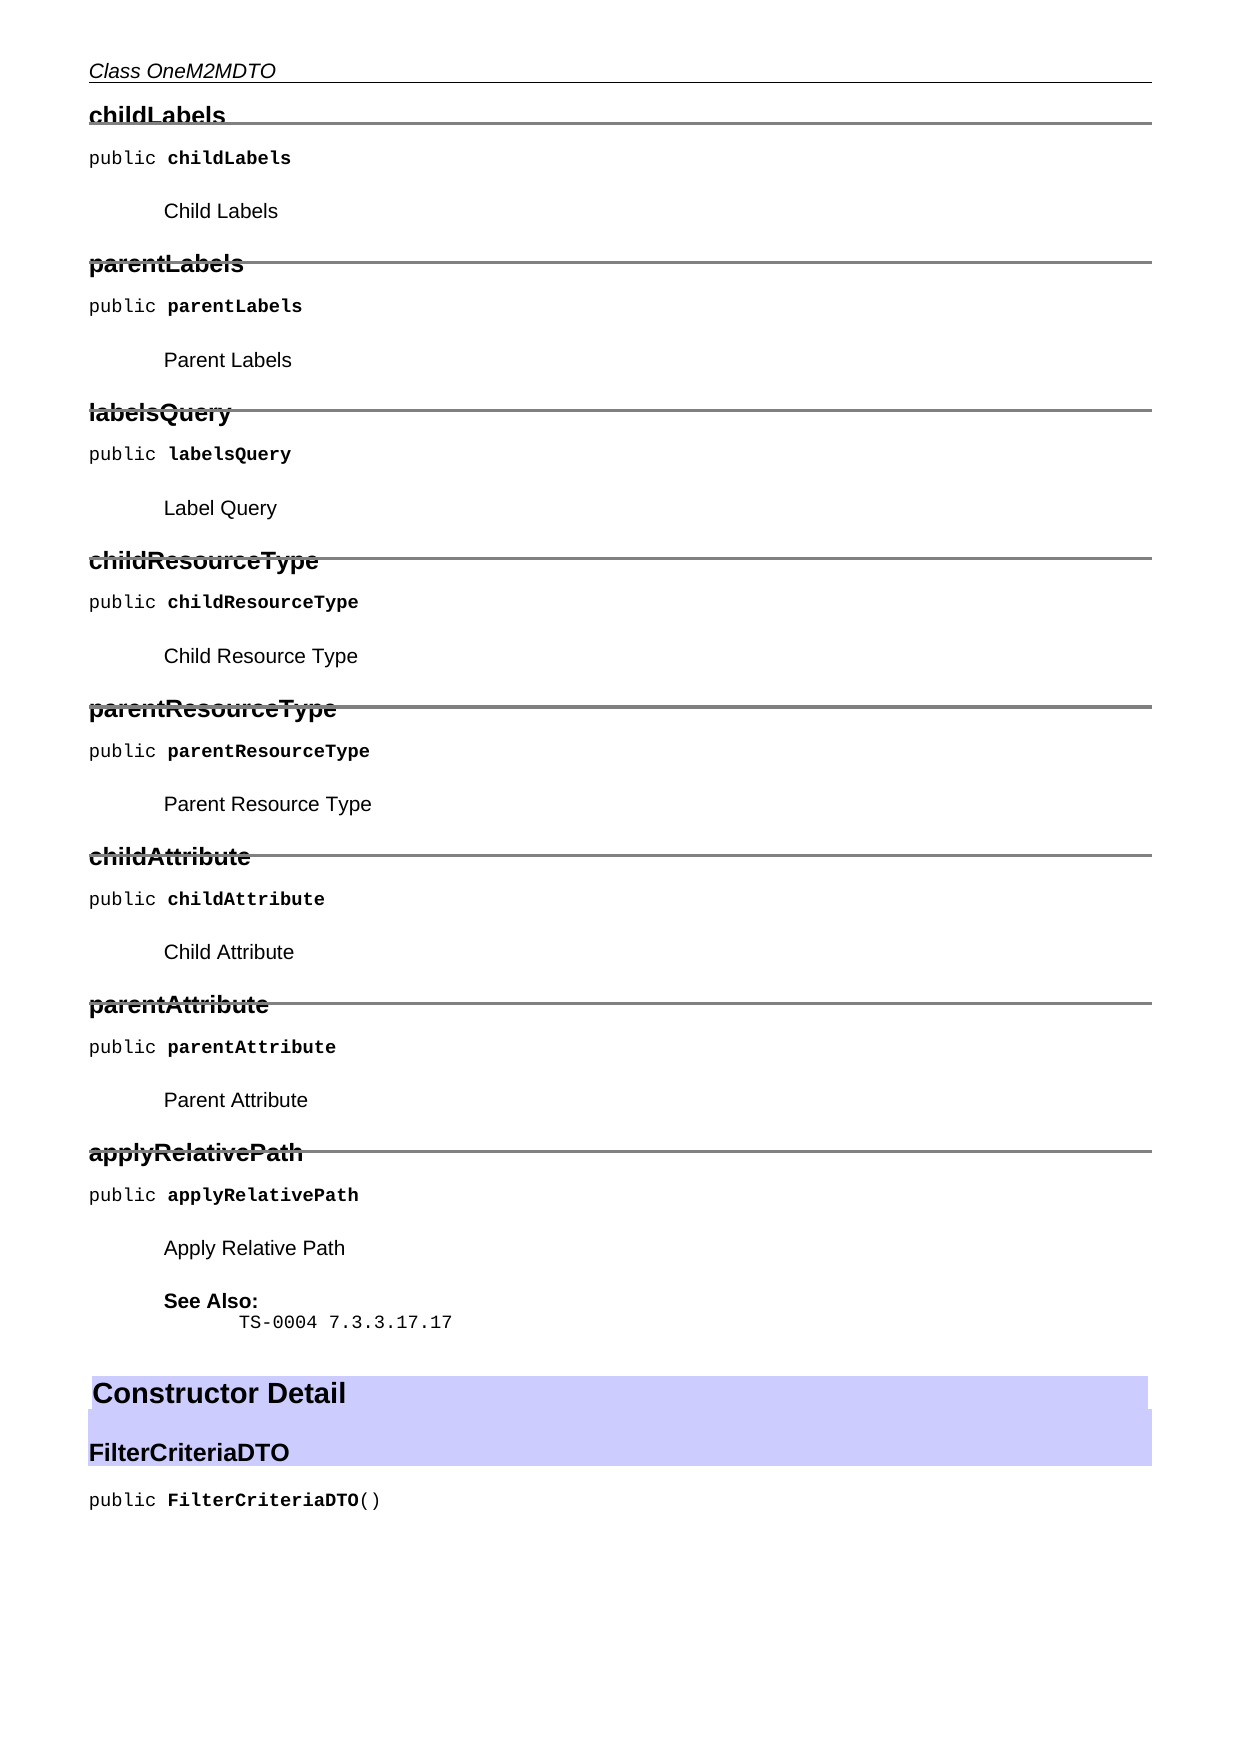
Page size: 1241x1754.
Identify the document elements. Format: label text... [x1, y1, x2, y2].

subtitle applyRelativePath [149, 1158, 1152, 1162]
text public applyRelativePath [88, 1186, 1152, 1207]
subtitle FilterCriteriaDTO [88, 1438, 1152, 1466]
text public childLabels [88, 149, 1152, 170]
text Parent Resource Type [163, 792, 1152, 816]
text public parentAttribute [88, 1038, 1152, 1059]
text Child Attribute [163, 940, 1152, 964]
text public labelsQuery [88, 445, 1152, 466]
subtitle Constructor Detail [92, 1376, 1148, 1409]
text Parent Labels [163, 347, 1152, 371]
text public childAttribute [88, 889, 1152, 911]
text public parentLabels [88, 297, 1152, 318]
text public FilterCriteriaDTO() [88, 1491, 1152, 1512]
text Parent Attribute [163, 1088, 1152, 1112]
text Apply Relative Path [163, 1236, 1152, 1260]
text public parentResourceType [88, 741, 1152, 763]
text Child Resource Type [163, 644, 1152, 668]
text Child Labels [163, 199, 1152, 223]
text TS-0004 7.3.3.17.17 [238, 1313, 1152, 1334]
text See Also: [163, 1289, 1152, 1313]
text Label Query [163, 496, 1152, 519]
text public childResourceType [88, 593, 1152, 614]
